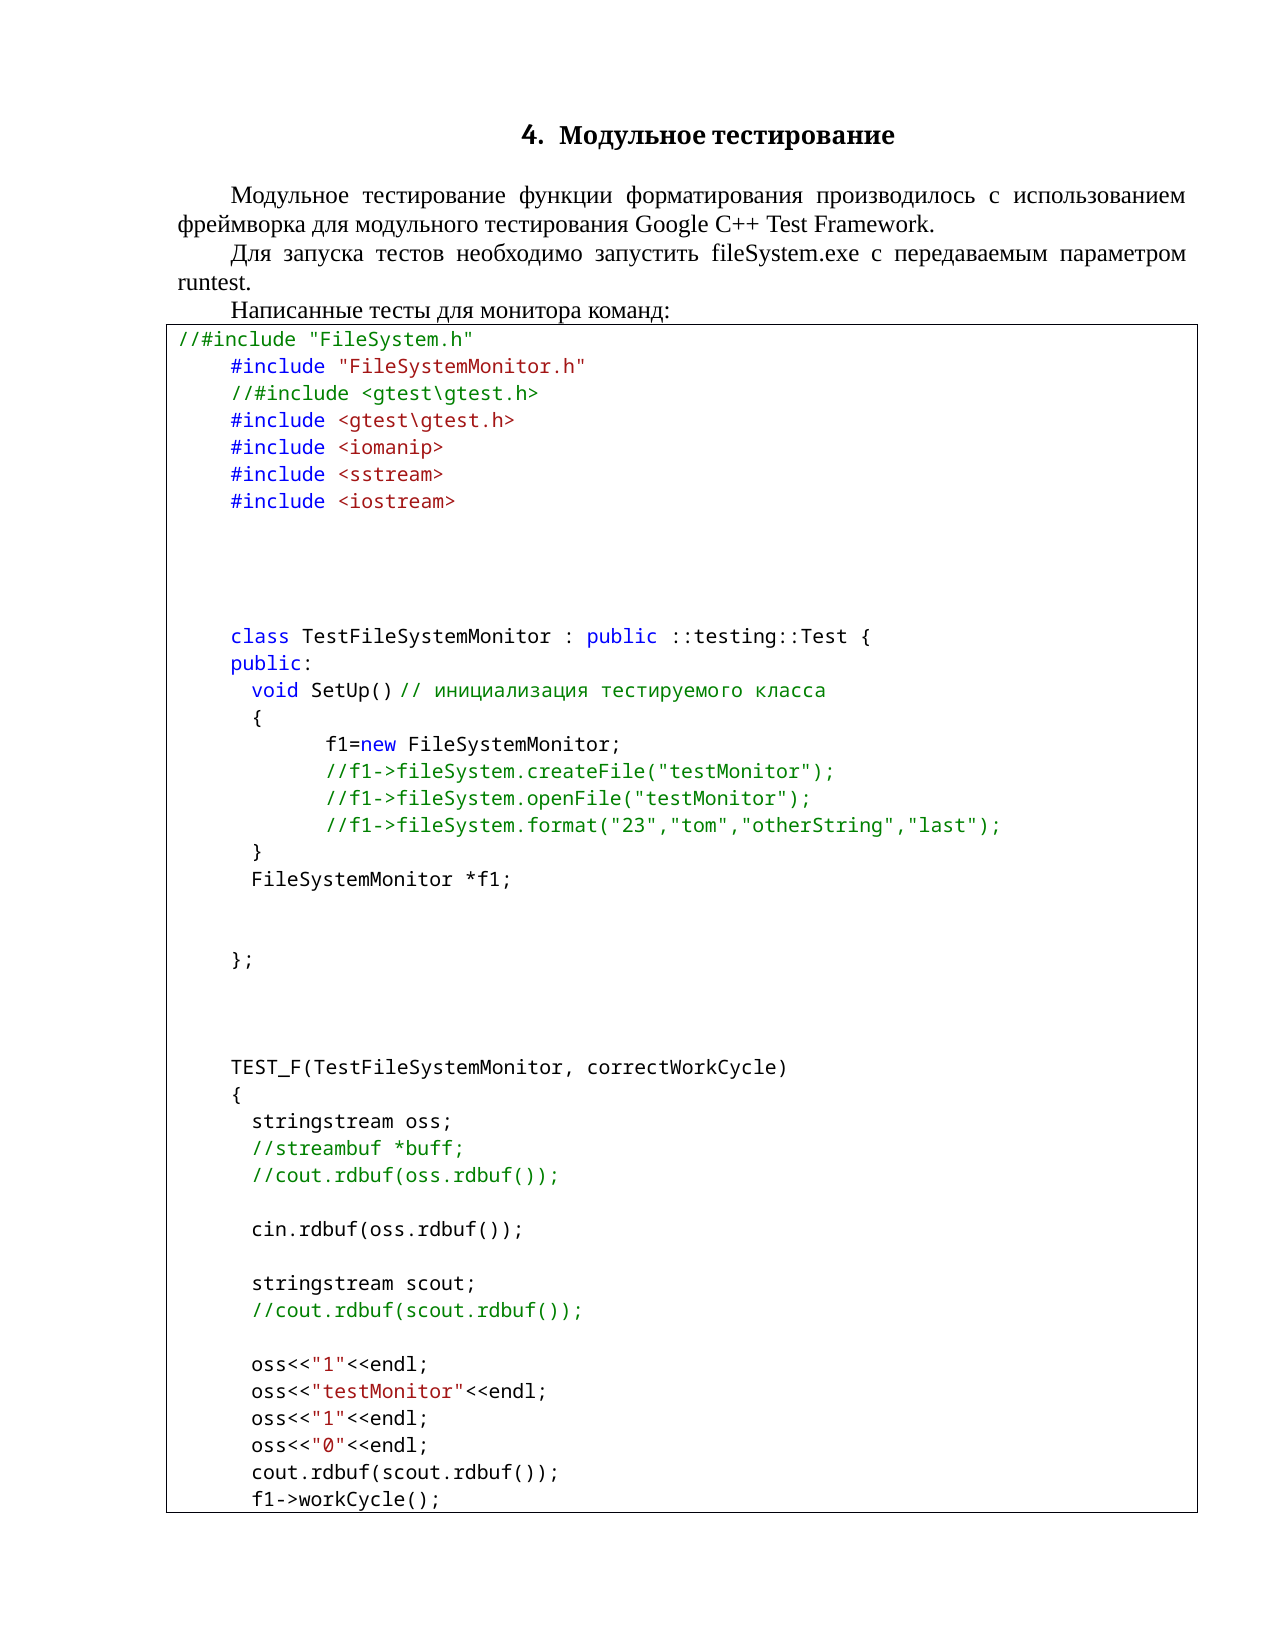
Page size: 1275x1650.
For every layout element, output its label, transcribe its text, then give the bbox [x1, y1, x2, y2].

text Для запуска тестов необходимо запустить fileSystem.exe с передаваемым параметром runtest. [177, 238, 1186, 295]
text Написанные тесты для монитора команд: [177, 295, 1186, 324]
text Модульное тестирование функции форматирования производилось с использованием фреймворка для модульного тестирования Google C++ Test Framework. [177, 180, 1186, 238]
table_header //#include "FileSystem.h" #include "FileSystemMonitor.h" //#include <gtest\gtest.h> #include <gtest\gtest.h> #include <iomanip> #include <sstream> #include <iostream> class TestFileSystemMonitor : public ::testing::Test { public: void SetUp() // инициализация тестируемого класса { f1=new FileSystemMonitor; //f1->fileSystem.createFile("testMonitor"); //f1->fileSystem.openFile("testMonitor"); //f1->fileSystem.format("23","tom","otherString","last"); } FileSystemMonitor *f1; }; TEST_F(TestFileSystemMonitor, correctWorkCycle) { stringstream oss; //streambuf *buff; //cout.rdbuf(oss.rdbuf()); cin.rdbuf(oss.rdbuf()); stringstream scout; //cout.rdbuf(scout.rdbuf()); oss<<"1"<<endl; oss<<"testMonitor"<<endl; oss<<"1"<<endl; oss<<"0"<<endl; cout.rdbuf(scout.rdbuf()); f1->workCycle(); [167, 325, 1197, 1512]
subtitle Модульное тестирование [230, 118, 1186, 152]
